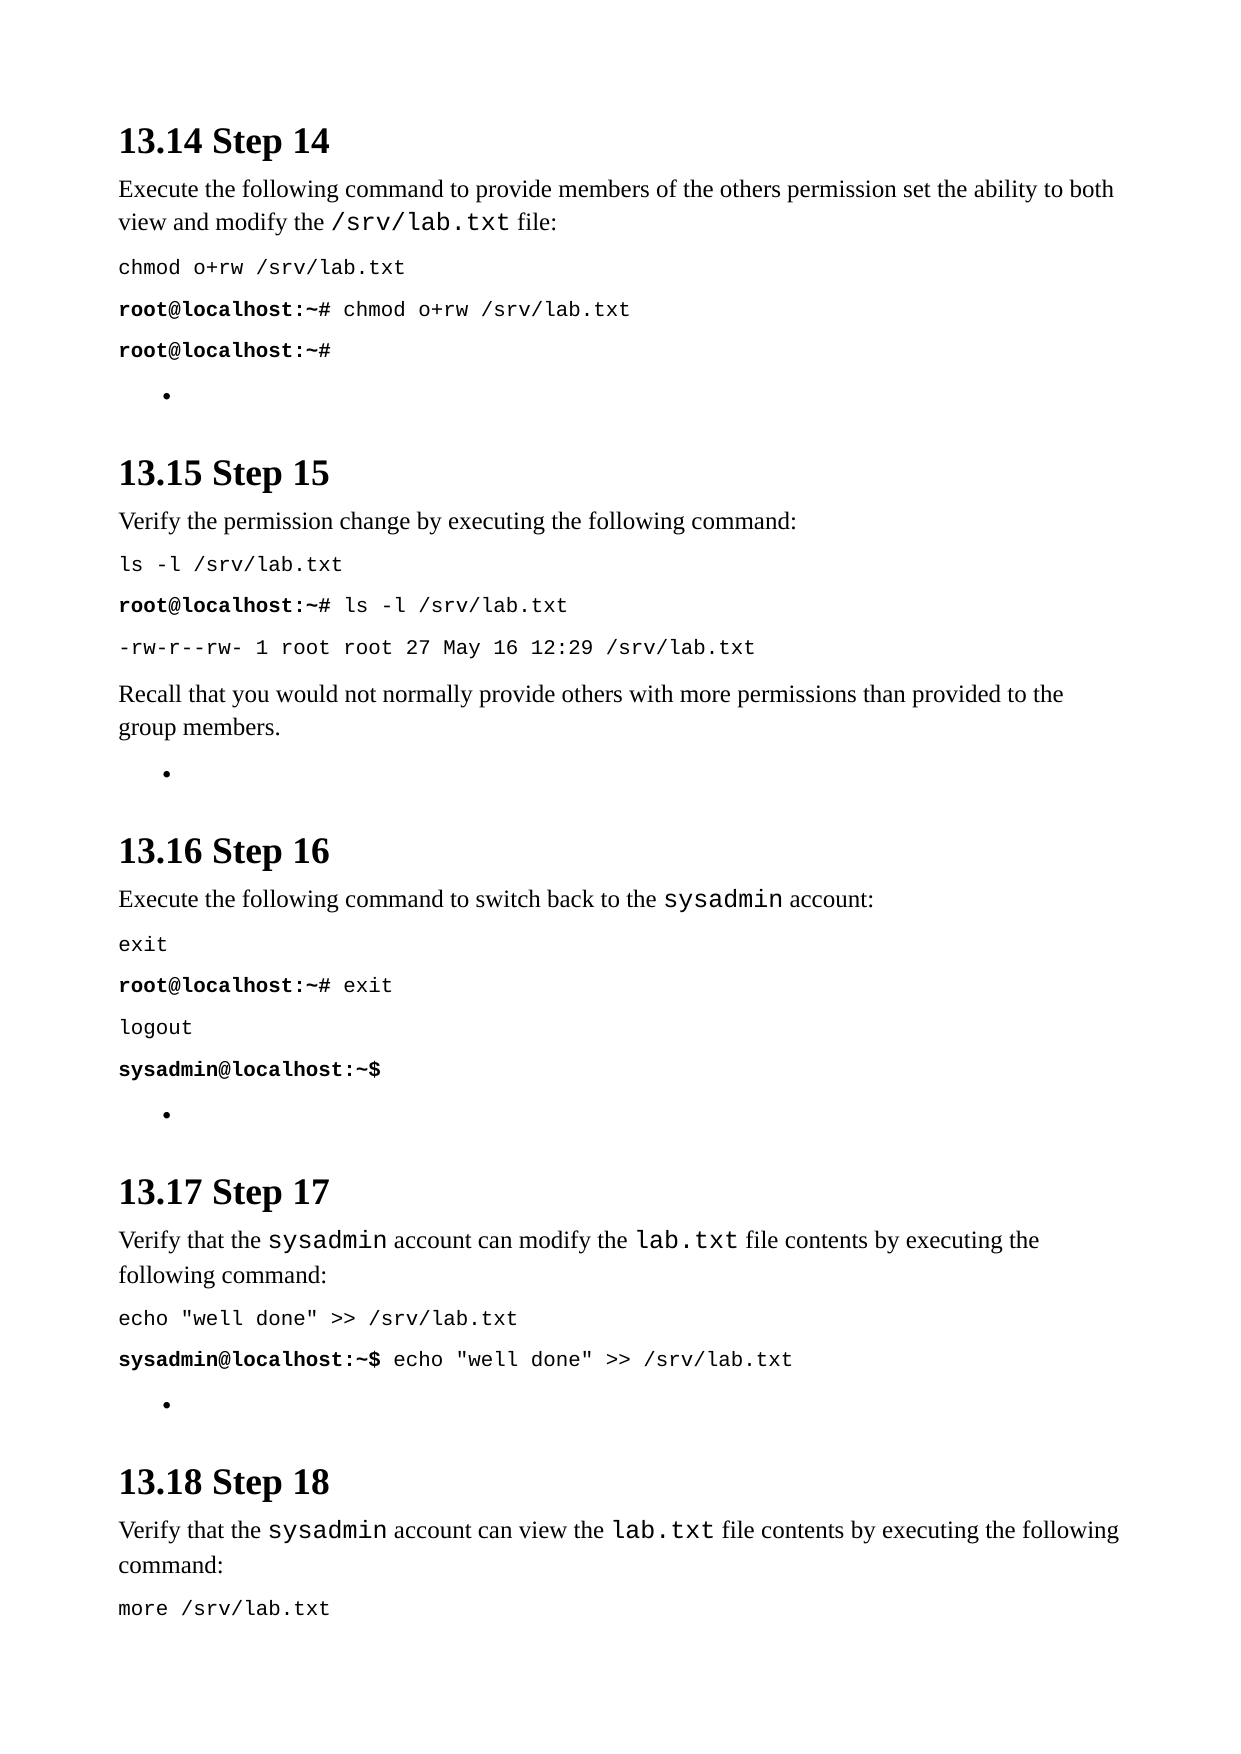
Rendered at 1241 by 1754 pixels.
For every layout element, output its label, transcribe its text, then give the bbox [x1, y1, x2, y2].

text ls -l /srv/lab.txt [118, 554, 1122, 577]
subtitle 13.14 Step 14 [118, 118, 1122, 161]
text Verify that the sysadmin account can modify the lab.txt file contents by executing the following command: [118, 1225, 1122, 1289]
text root@localhost:~# exit [118, 976, 1122, 999]
text Verify that the sysadmin account can view the lab.txt file contents by executing the following command: [118, 1515, 1122, 1579]
text root@localhost:~# ls -l /srv/lab.txt [118, 596, 1122, 619]
subtitle 13.15 Step 15 [118, 451, 1122, 494]
subtitle 13.16 Step 16 [118, 828, 1122, 871]
text Recall that you would not normally provide others with more permissions than provided to the group members. [118, 679, 1122, 741]
text echo "well done" >> /srv/lab.txt [118, 1308, 1122, 1331]
subtitle 13.18 Step 18 [118, 1459, 1122, 1503]
text -rw-r--rw- 1 root root 27 May 16 12:29 /srv/lab.txt [118, 637, 1122, 661]
text more /srv/lab.txt [118, 1598, 1122, 1622]
text exit [118, 934, 1122, 957]
text Execute the following command to switch back to the sysadmin account: [118, 884, 1122, 914]
text sysadmin@localhost:~$ echo "well done" >> /srv/lab.txt [118, 1349, 1122, 1373]
text logout [118, 1017, 1122, 1041]
text Verify the permission change by executing the following command: [118, 506, 1122, 535]
text sysadmin@localhost:~$ [118, 1059, 1122, 1083]
text root@localhost:~# chmod o+rw /srv/lab.txt [118, 298, 1122, 322]
subtitle 13.17 Step 17 [118, 1169, 1122, 1212]
text chmod o+rw /srv/lab.txt [118, 257, 1122, 280]
text Execute the following command to provide members of the others permission set the ability to both view and modify the /srv/lab.txt file: [118, 174, 1122, 238]
text root@localhost:~# [118, 340, 1122, 364]
